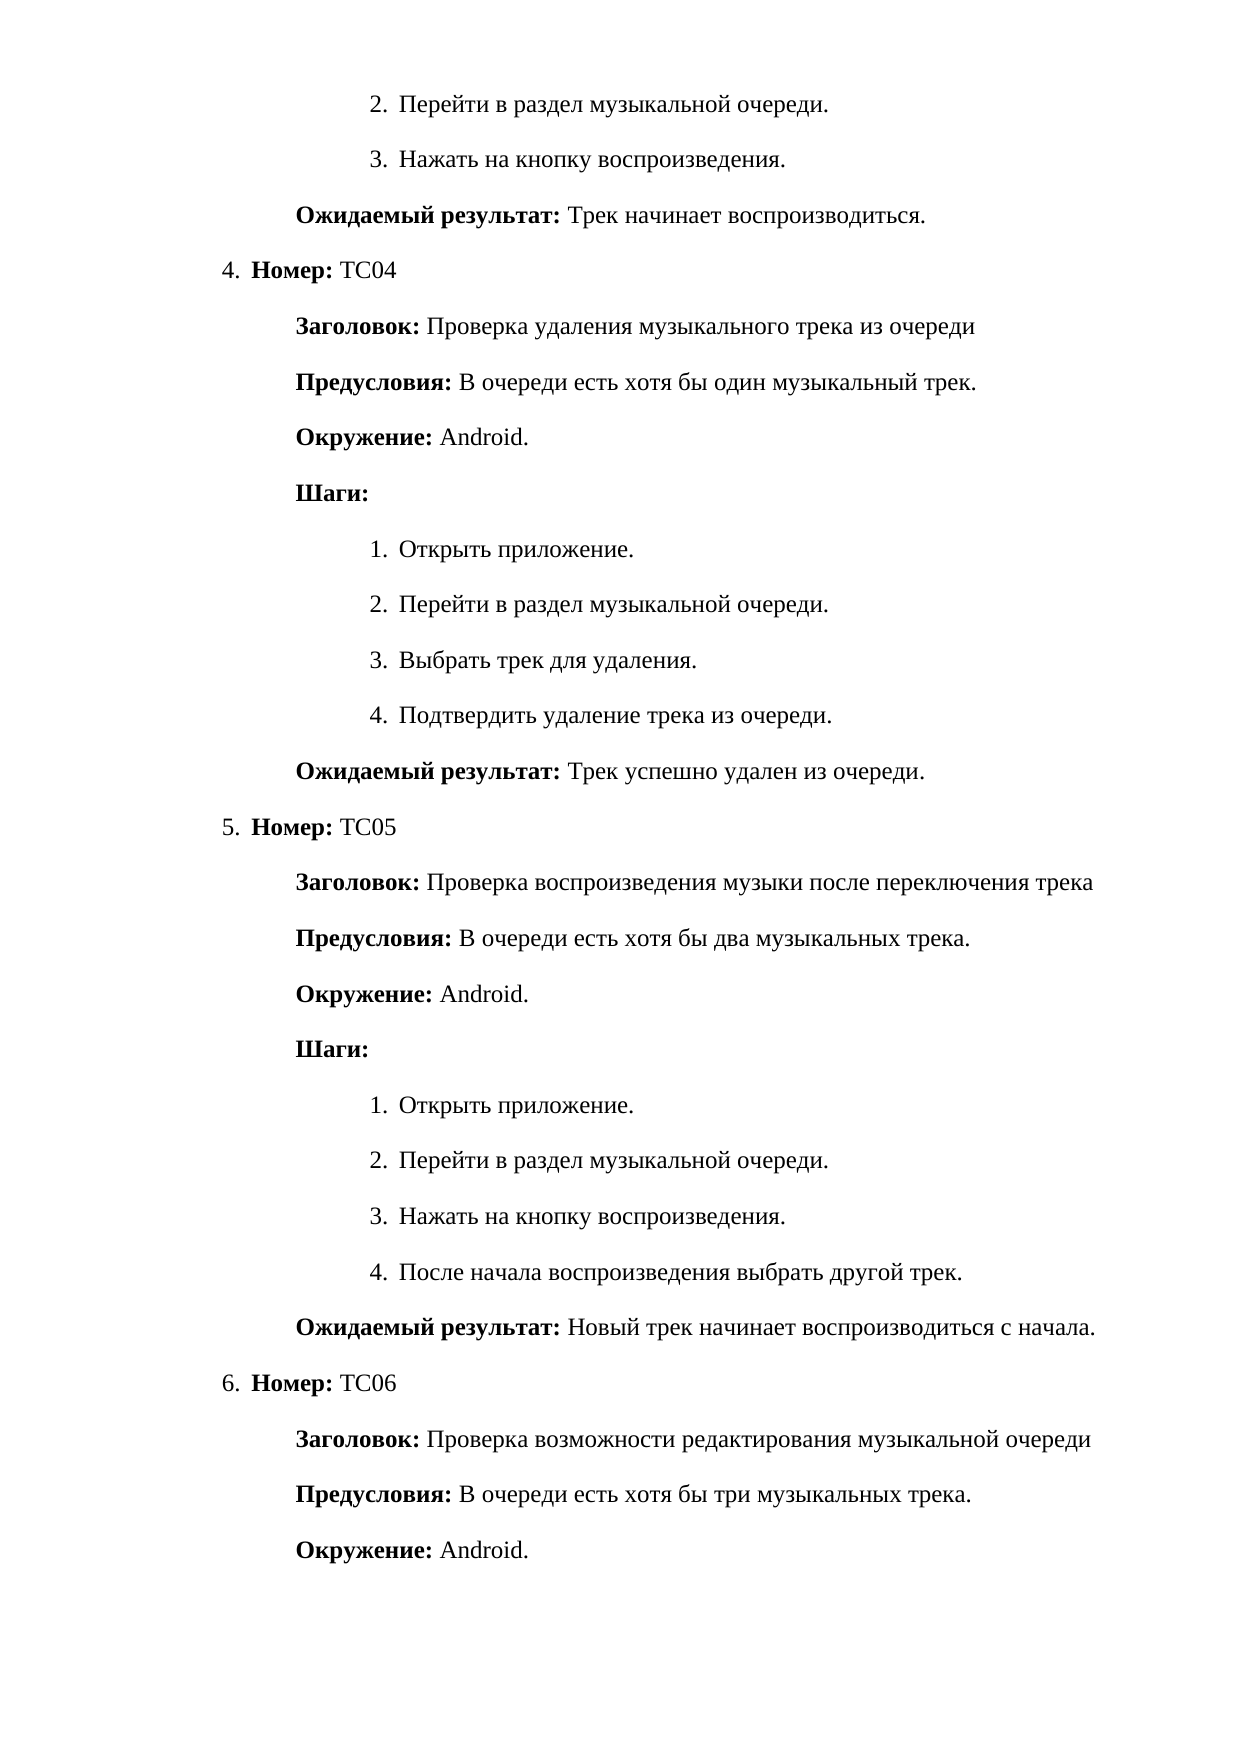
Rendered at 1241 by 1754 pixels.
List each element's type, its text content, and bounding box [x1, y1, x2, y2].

list Подтвердить удаление трека из очереди. [340, 701, 1181, 729]
list Предусловия: В очереди есть хотя бы один музыкальный трек. [266, 367, 1181, 396]
list Выбрать трек для удаления. [340, 645, 1181, 674]
list Номер: TC04 [192, 256, 1181, 284]
list Нажать на кнопку воспроизведения. [340, 1201, 1181, 1230]
list Заголовок: Проверка удаления музыкального трека из очереди [266, 311, 1181, 340]
list Перейти в раздел музыкальной очереди. [340, 589, 1181, 618]
list Предусловия: В очереди есть хотя бы два музыкальных трека. [266, 923, 1181, 952]
list Ожидаемый результат: Трек успешно удален из очереди. [266, 756, 1181, 785]
list Предусловия: В очереди есть хотя бы три музыкальных трека. [266, 1479, 1181, 1508]
list Окружение: Android. [266, 422, 1181, 451]
list Ожидаемый результат: Трек начинает воспроизводиться. [266, 200, 1181, 229]
list Номер: TC05 [192, 812, 1181, 841]
list Шаги: [266, 1034, 1181, 1063]
list Заголовок: Проверка воспроизведения музыки после переключения трека [266, 867, 1181, 896]
list После начала воспроизведения выбрать другой трек. [340, 1257, 1181, 1286]
list Нажать на кнопку воспроизведения. [340, 144, 1181, 173]
list Номер: TC06 [192, 1368, 1181, 1397]
list Окружение: Android. [266, 979, 1181, 1007]
list Шаги: [266, 478, 1181, 507]
list Открыть приложение. [340, 1090, 1181, 1119]
list Окружение: Android. [266, 1535, 1181, 1564]
list Ожидаемый результат: Новый трек начинает воспроизводиться с начала. [266, 1312, 1181, 1341]
list Заголовок: Проверка возможности редактирования музыкальной очереди [266, 1424, 1181, 1452]
list Перейти в раздел музыкальной очереди. [340, 1146, 1181, 1174]
list Перейти в раздел музыкальной очереди. [340, 89, 1181, 117]
list Открыть приложение. [340, 534, 1181, 562]
